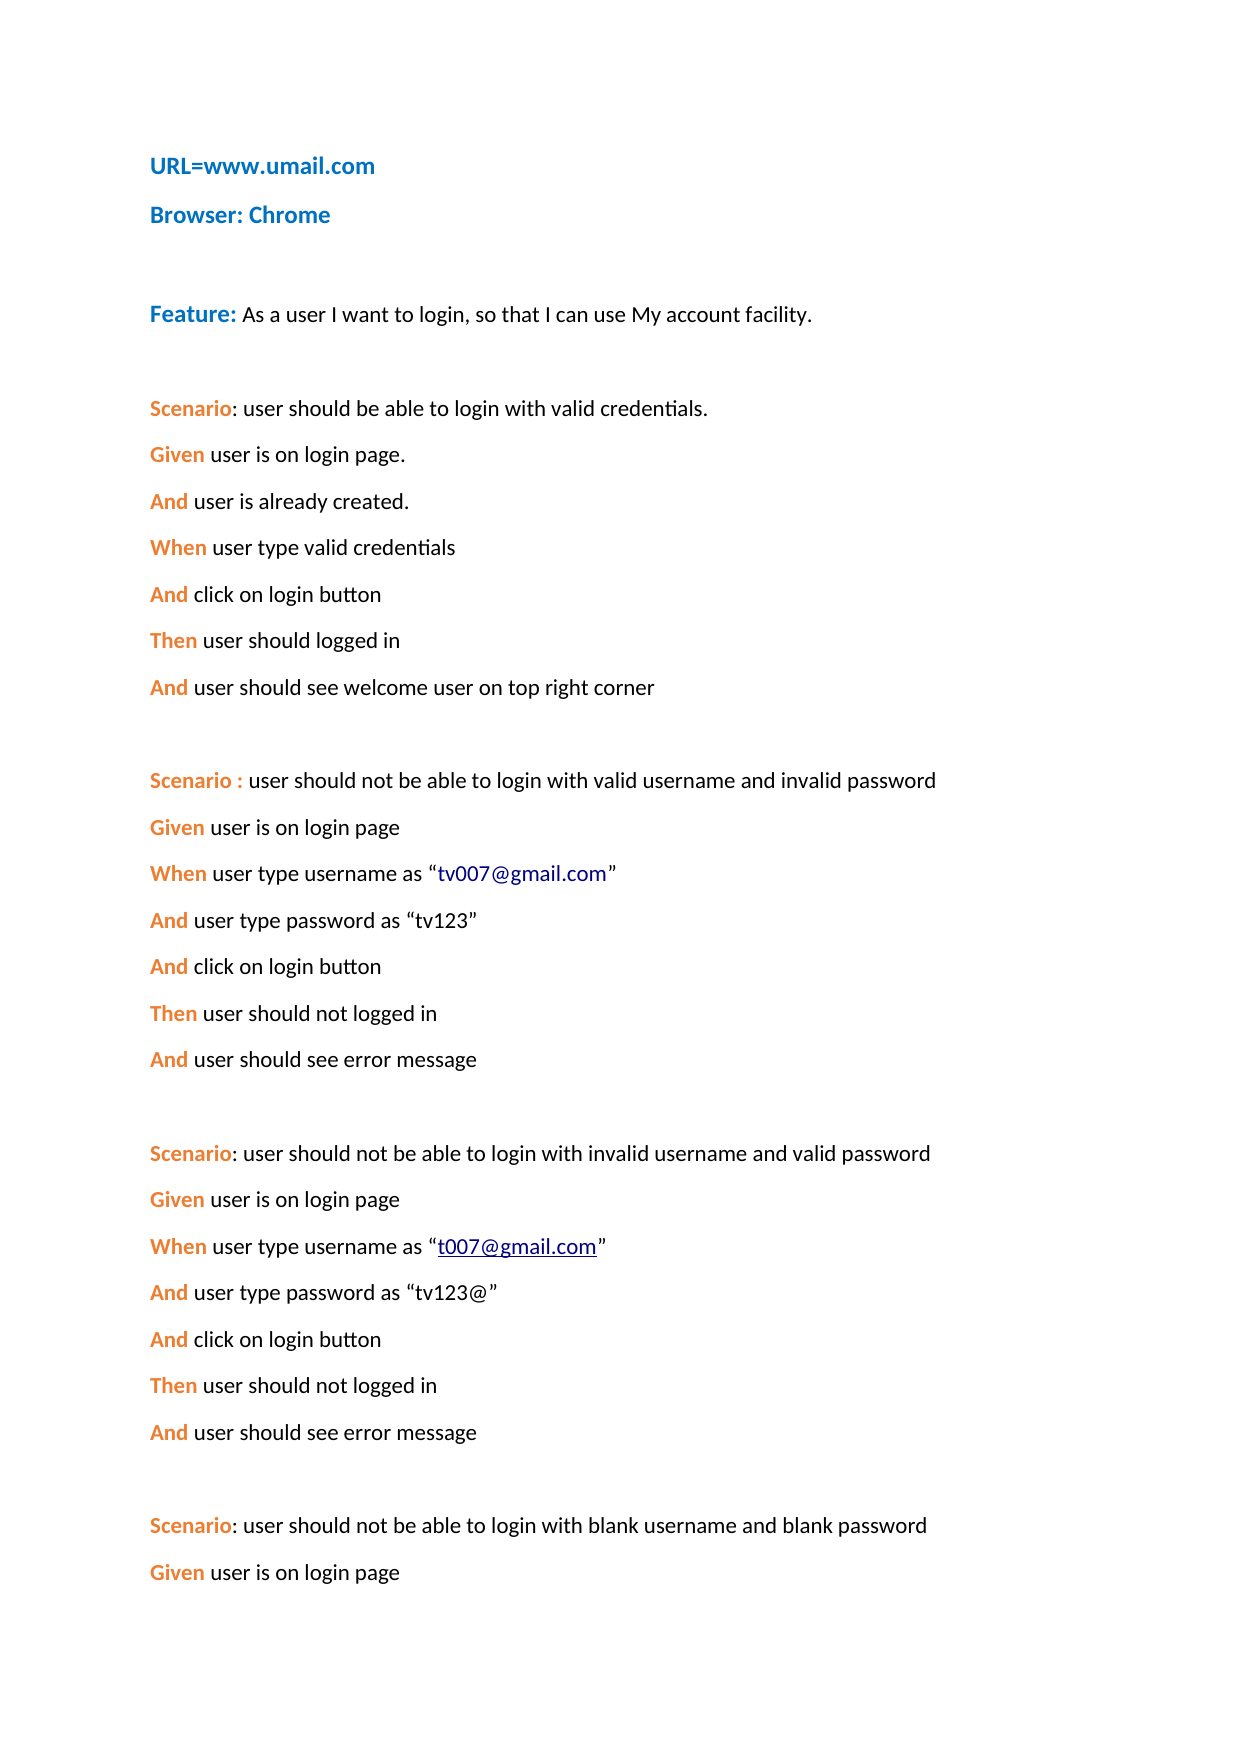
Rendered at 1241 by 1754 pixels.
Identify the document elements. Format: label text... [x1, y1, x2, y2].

text Feature: As a user I want to login, so that I can use My account facility. [150, 298, 1090, 328]
text When user type username as “t007@gmail.com” [150, 1232, 1090, 1260]
text When user type valid credentials [150, 533, 1090, 561]
text Scenario : user should not be able to login with valid username and invalid password [150, 766, 1090, 794]
text Given user is on login page [150, 1558, 1090, 1586]
text Browser: Chrome [150, 199, 1090, 230]
text And click on login button [150, 952, 1090, 980]
text And user should see welcome user on top right corner [150, 673, 1090, 701]
text And user should see error message [150, 1046, 1090, 1073]
text And click on login button [150, 1325, 1090, 1353]
text When user type username as “tv007@gmail.com” [150, 859, 1090, 887]
text URL=www.umail.com [150, 150, 1090, 181]
text Scenario: user should not be able to login with invalid username and valid password [150, 1139, 1090, 1167]
text And user is already created. [150, 487, 1090, 515]
text Given user is on login page [150, 813, 1090, 841]
text Then user should not logged in [150, 999, 1090, 1027]
text Scenario: user should not be able to login with blank username and blank password [150, 1511, 1090, 1539]
text Scenario: user should be able to login with valid credentials. [150, 394, 1090, 422]
text And user type password as “tv123” [150, 906, 1090, 934]
text Then user should not logged in [150, 1371, 1090, 1399]
text And user should see error message [150, 1418, 1090, 1446]
text Given user is on login page. [150, 440, 1090, 468]
text Given user is on login page [150, 1185, 1090, 1213]
text And click on login button [150, 580, 1090, 608]
text Then user should logged in [150, 626, 1090, 654]
text And user type password as “tv123@” [150, 1278, 1090, 1306]
